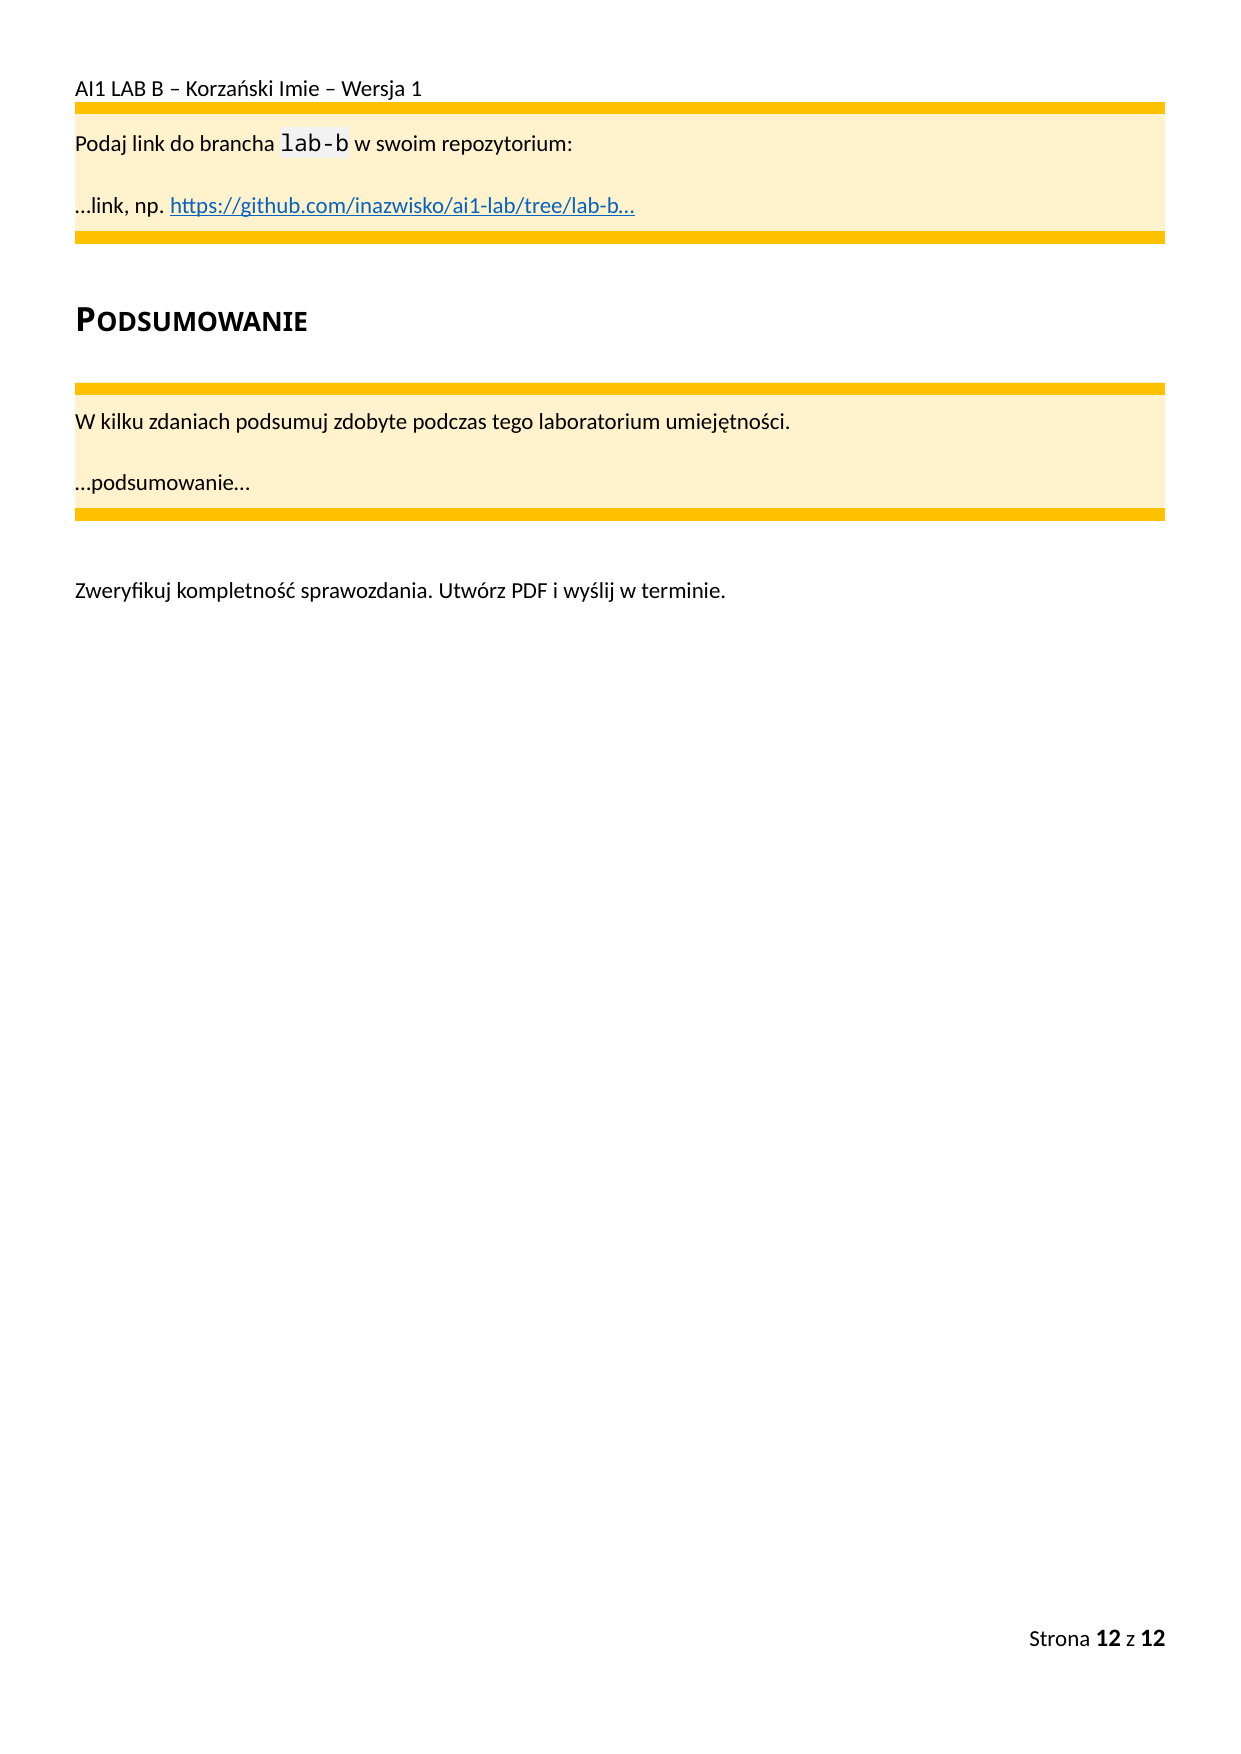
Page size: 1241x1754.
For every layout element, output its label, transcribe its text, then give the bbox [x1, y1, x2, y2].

text …link, np. https://github.com/inazwisko/ai1-lab/tree/lab-b… [75, 166, 1165, 231]
text Podaj link do brancha lab-b w swoim repozytorium: [75, 114, 1165, 136]
text …podsumowanie… [75, 443, 1165, 508]
text W kilku zdaniach podsumuj zdobyte podczas tego laboratorium umiejętności. [75, 395, 1165, 413]
text Zweryfikuj kompletność sprawozdania. Utwórz PDF i wyślij w terminie. [75, 576, 1165, 604]
subtitle Podsumowanie [75, 296, 1165, 341]
